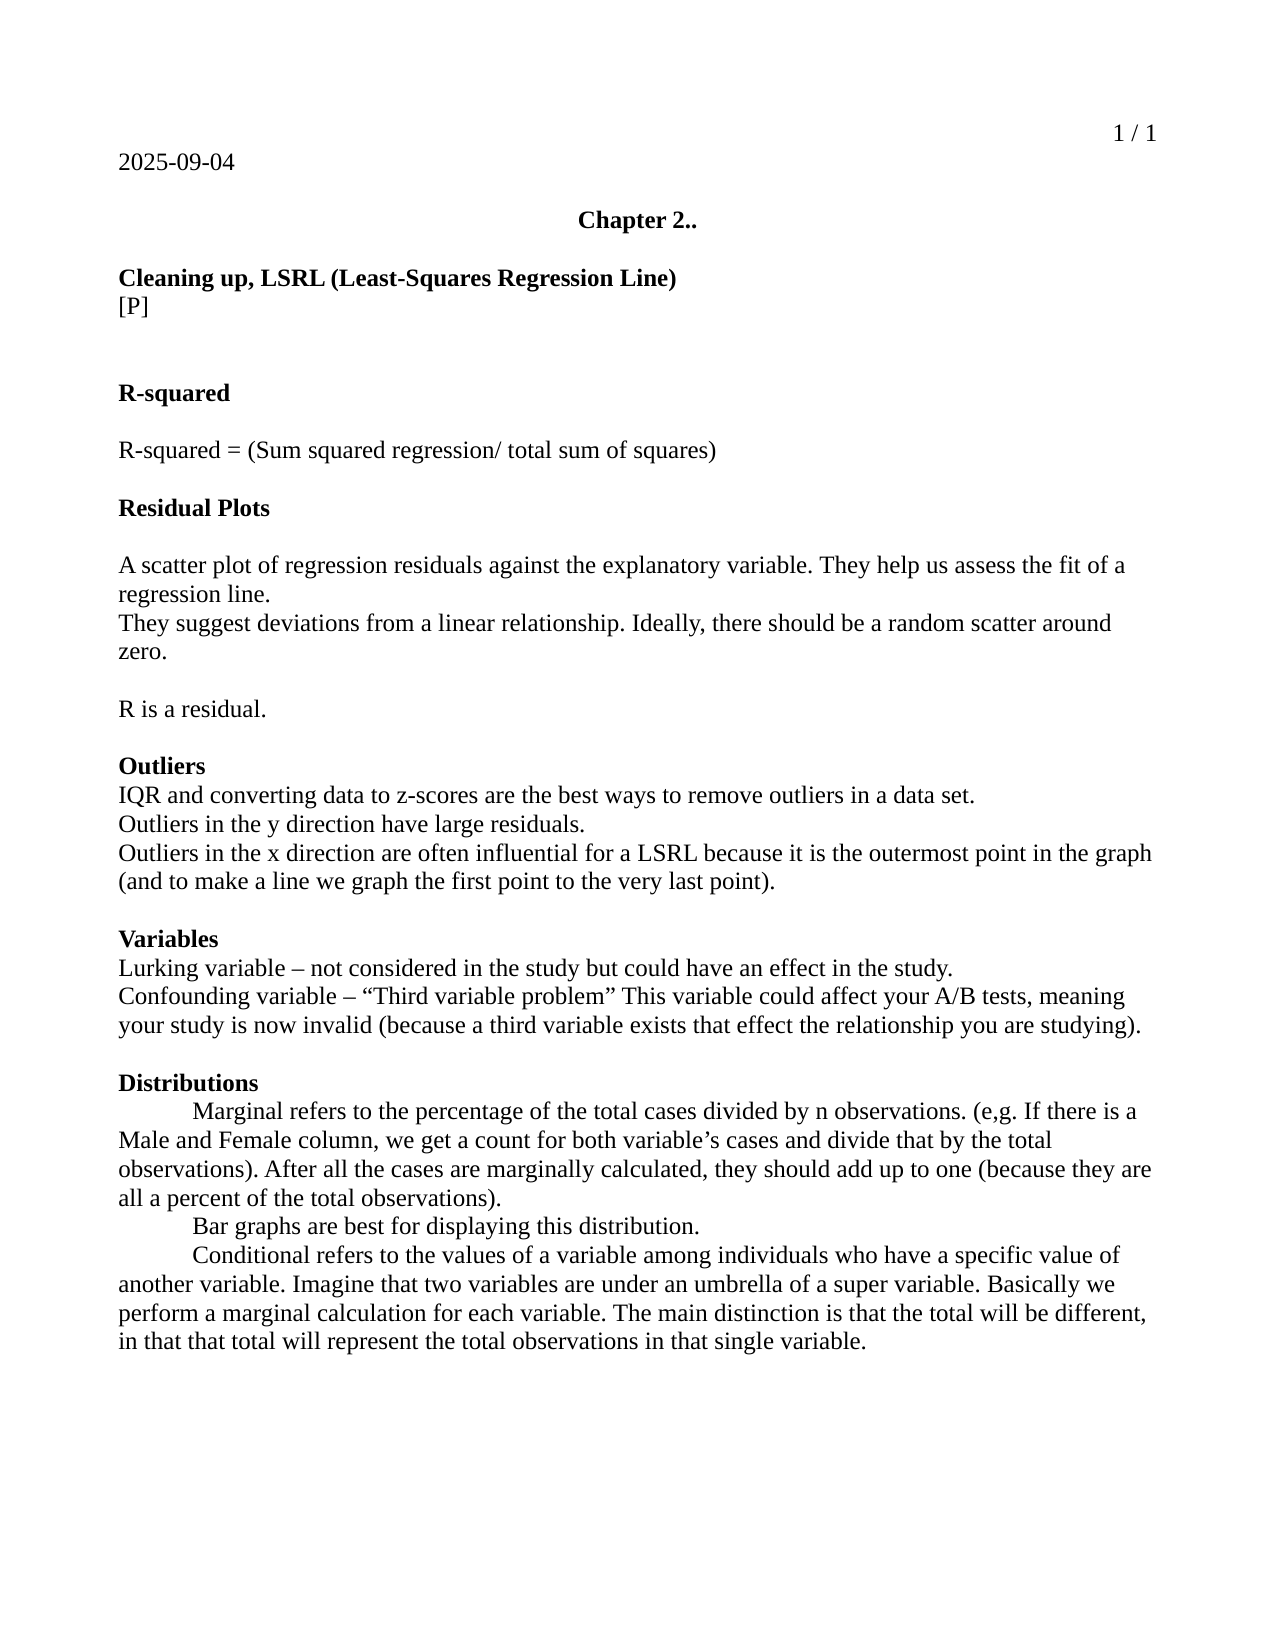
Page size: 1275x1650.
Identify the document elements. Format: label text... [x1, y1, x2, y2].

text R is a residual. [118, 694, 1157, 723]
text R-squared = (Sum squared regression/ total sum of squares) [118, 435, 1157, 464]
text Confounding variable – “Third variable problem” This variable could affect your A/B tests, meaning your study is now invalid (because a third variable exists that effect the relationship you are studying). [118, 981, 1157, 1039]
text A scatter plot of regression residuals against the explanatory variable. They help us assess the fit of a regression line. [118, 550, 1157, 608]
text Distributions [118, 1068, 1157, 1096]
text They suggest deviations from a linear relationship. Ideally, there should be a random scatter around zero. [118, 608, 1157, 665]
text Lurking variable – not considered in the study but could have an effect in the study. [118, 953, 1157, 981]
text Residual Plots [118, 493, 1157, 521]
text Chapter 2.. [118, 205, 1157, 234]
text [P] [118, 291, 1157, 320]
text Outliers in the y direction have large residuals. [118, 809, 1157, 838]
text Variables [118, 924, 1157, 953]
text Outliers in the x direction are often influential for a LSRL because it is the outermost point in the graph (and to make a line we graph the first point to the very last point). [118, 838, 1157, 895]
text Conditional refers to the values of a variable among individuals who have a specific value of another variable. Imagine that two variables are under an umbrella of a super variable. Basically we perform a marginal calculation for each variable. The main distinction is that the total will be different, in that that total will represent the total observations in that single variable. [118, 1240, 1157, 1355]
text R-squared [118, 378, 1157, 406]
text Marginal refers to the percentage of the total cases divided by n observations. (e,g. If there is a Male and Female column, we get a count for both variable’s cases and divide that by the total observations). After all the cases are marginally calculated, they should add up to one (because they are all a percent of the total observations). [118, 1096, 1157, 1211]
text Outliers [118, 751, 1157, 780]
text Bar graphs are best for displaying this distribution. [118, 1211, 1157, 1240]
text Cleaning up, LSRL (Least-Squares Regression Line) [118, 263, 1157, 291]
text IQR and converting data to z-scores are the best ways to remove outliers in a data set. [118, 780, 1157, 809]
